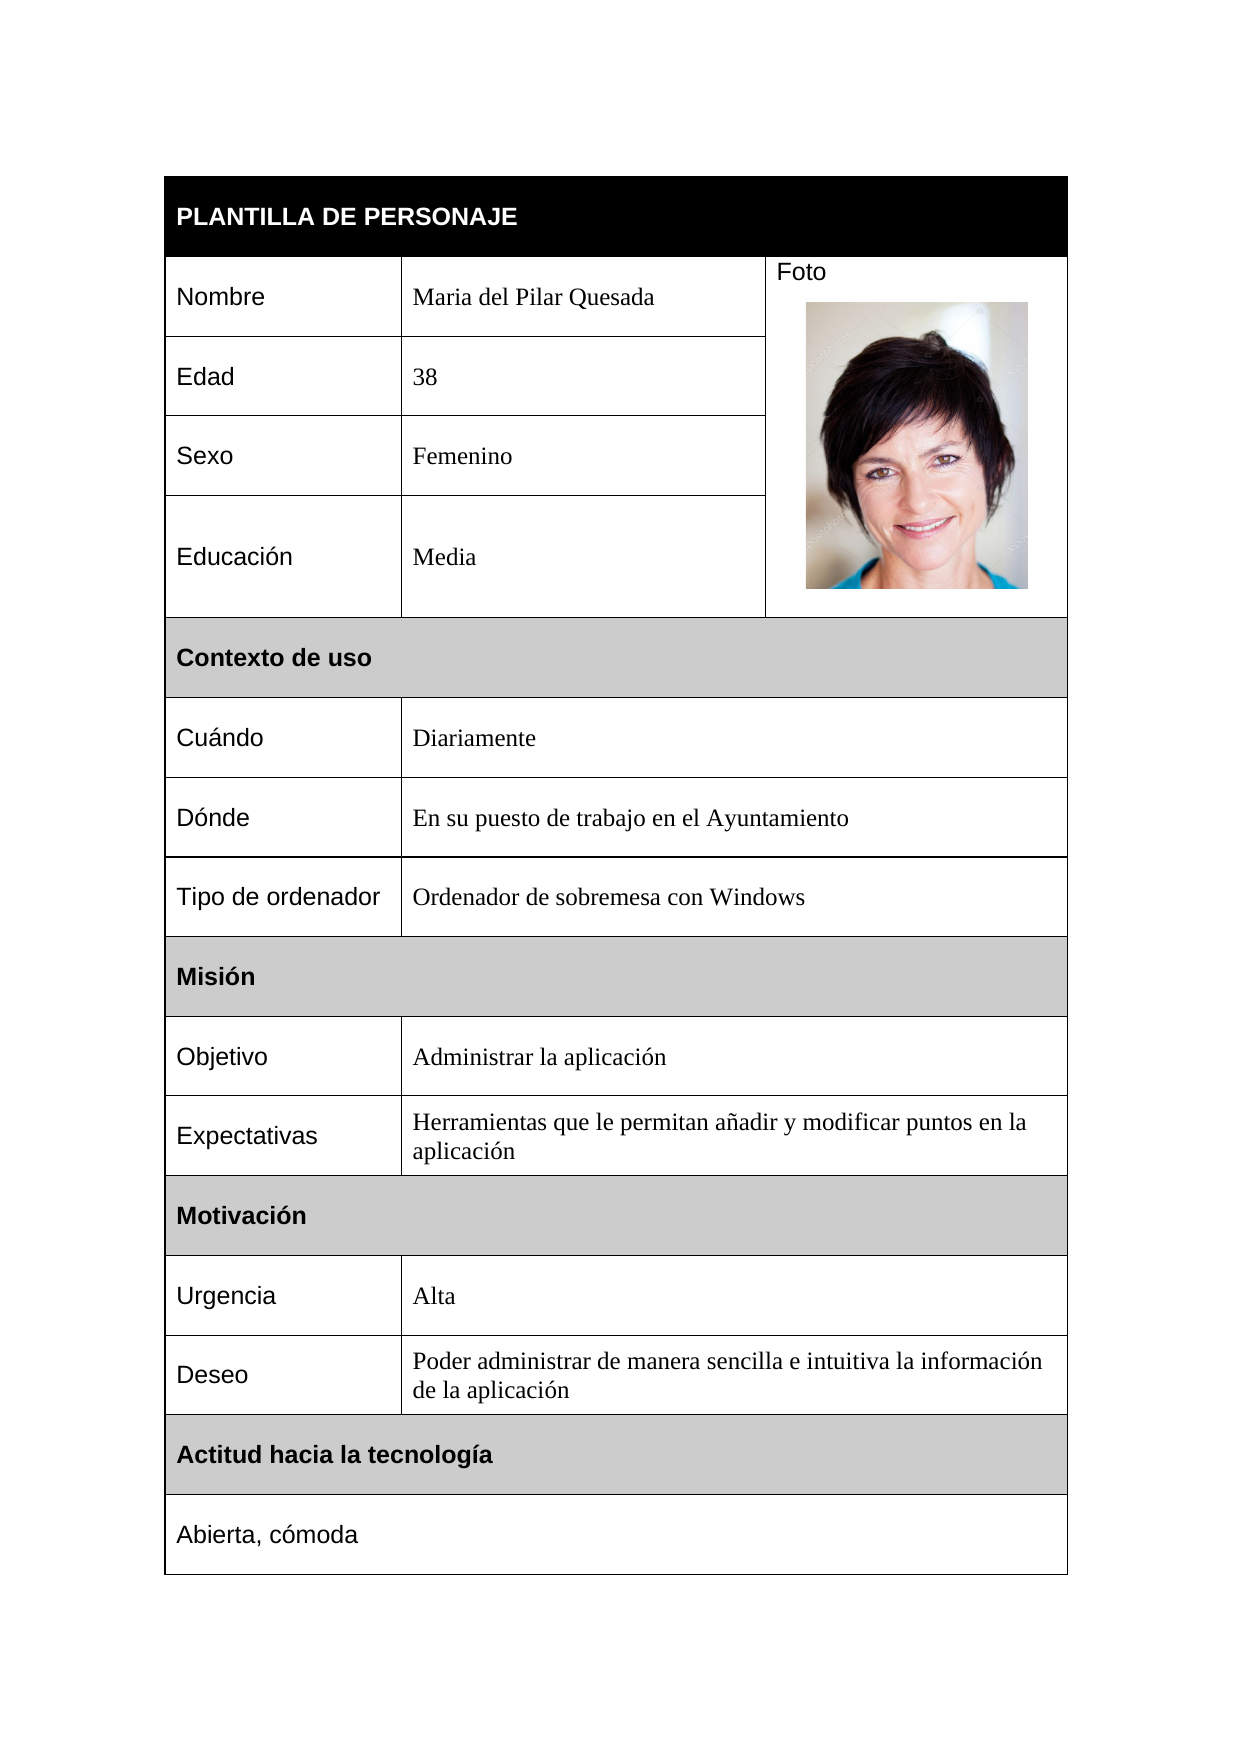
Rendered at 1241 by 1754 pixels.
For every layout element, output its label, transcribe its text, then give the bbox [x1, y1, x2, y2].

table_cell Cuándo [166, 698, 401, 777]
table_cell Herramientas que le permitan añadir y modificar puntos en la aplicación [402, 1096, 1067, 1175]
table_cell Objetivo [166, 1017, 401, 1095]
table_cell Edad [166, 337, 401, 415]
table_cell Ordenador de sobremesa con Windows [402, 858, 1067, 936]
table_cell Maria del Pilar Quesada [402, 257, 765, 336]
table_cell Diariamente [402, 698, 1067, 777]
table_cell Urgencia [166, 1256, 401, 1334]
table_cell Sexo [166, 416, 401, 495]
table_cell Actitud hacia la tecnología [166, 1415, 1067, 1494]
picture [805, 302, 1028, 589]
table_cell Poder administrar de manera sencilla e intuitiva la información de la aplicación [402, 1336, 1067, 1414]
table_cell En su puesto de trabajo en el Ayuntamiento [402, 778, 1067, 856]
table_cell Educación [166, 496, 401, 617]
table_cell Foto [766, 257, 1067, 588]
table_header PLANTILLA DE PERSONAJE [166, 178, 1067, 256]
table_cell [766, 589, 1067, 617]
table_cell Tipo de ordenador [166, 858, 401, 936]
table_cell Deseo [166, 1336, 401, 1414]
table_cell Contexto de uso [166, 618, 1067, 697]
table_cell Dónde [166, 778, 401, 856]
table_cell Abierta, cómoda [166, 1495, 1067, 1573]
table_cell Alta [402, 1256, 1067, 1334]
table_cell Administrar la aplicación [402, 1017, 1067, 1095]
table_cell Femenino [402, 416, 765, 495]
table_cell Expectativas [166, 1096, 401, 1175]
table_cell 38 [402, 337, 765, 415]
table_cell Nombre [166, 257, 401, 336]
table_cell Media [402, 496, 765, 617]
table_cell Misión [166, 937, 1067, 1016]
table_cell Motivación [166, 1176, 1067, 1255]
